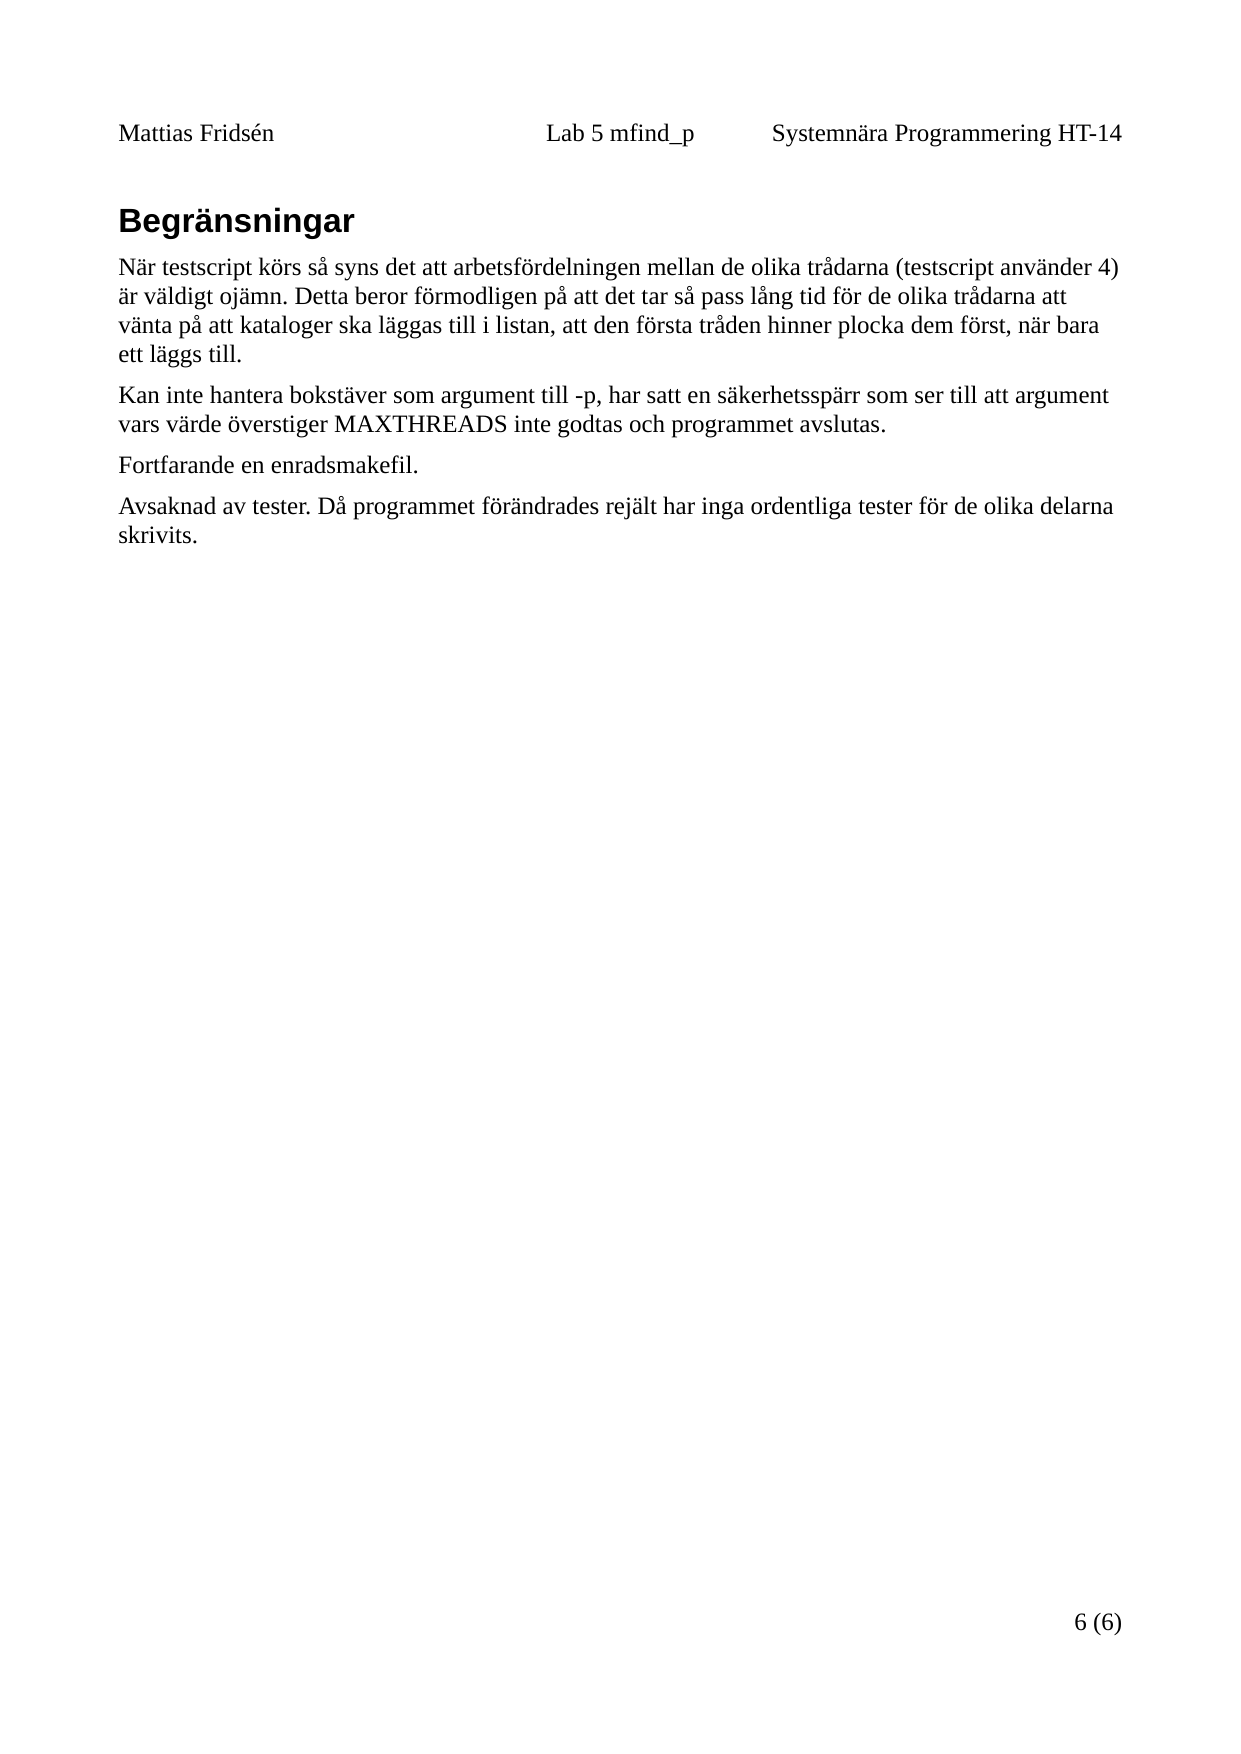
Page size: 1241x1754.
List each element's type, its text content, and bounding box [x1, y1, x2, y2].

text Avsaknad av tester. Då programmet förändrades rejält har inga ordentliga tester för de olika delarna skrivits. [118, 491, 1122, 549]
text Kan inte hantera bokstäver som argument till -p, har satt en säkerhetsspärr som ser till att argument vars värde överstiger MAXTHREADS inte godtas och programmet avslutas. [118, 380, 1122, 437]
text När testscript körs så syns det att arbetsfördelningen mellan de olika trådarna (testscript använder 4) är väldigt ojämn. Detta beror förmodligen på att det tar så pass lång tid för de olika trådarna att vänta på att kataloger ska läggas till i listan, att den första tråden hinner plocka dem först, när bara ett läggs till. [118, 252, 1122, 367]
subtitle Begränsningar [118, 201, 1122, 240]
text Fortfarande en enradsmakefil. [118, 450, 1122, 479]
